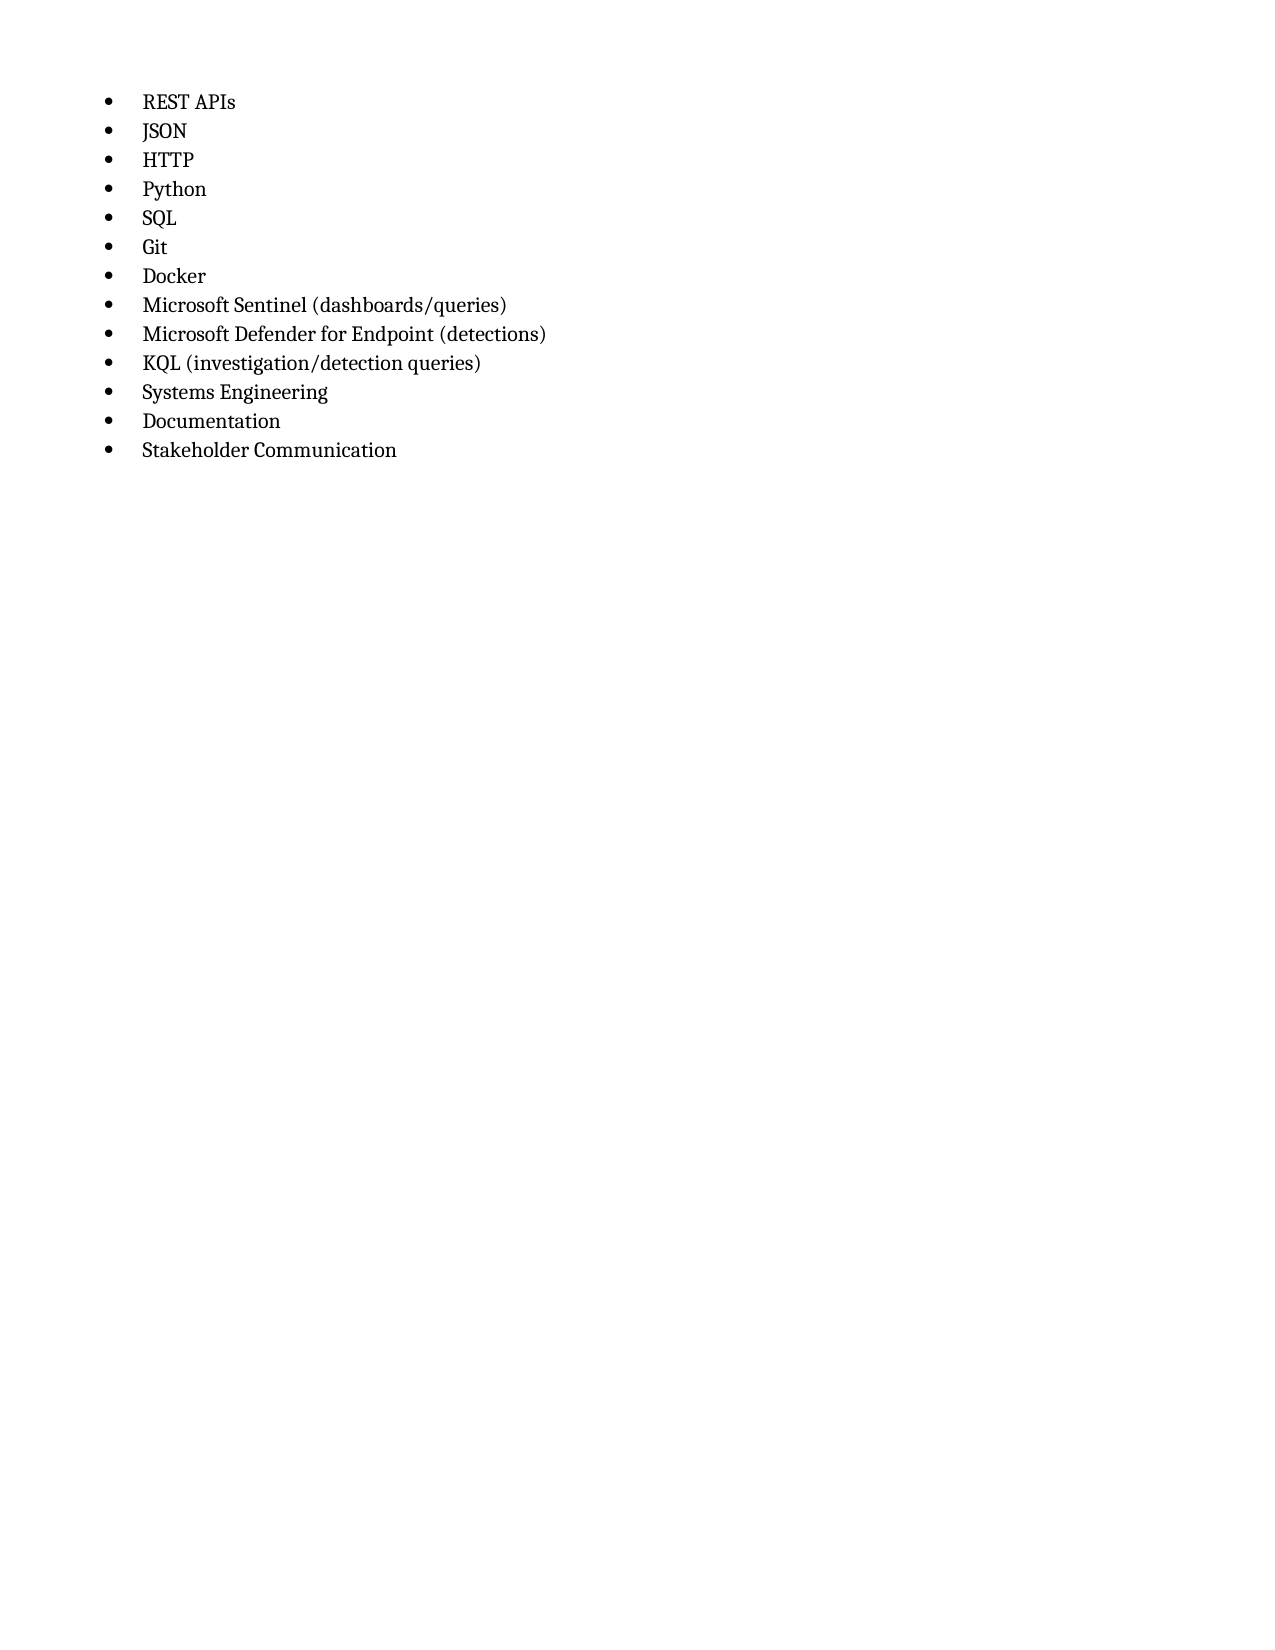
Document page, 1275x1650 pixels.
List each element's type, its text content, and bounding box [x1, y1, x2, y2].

list Systems Engineering [105, 379, 1170, 405]
list Documentation [105, 408, 1170, 434]
list JSON [105, 119, 1170, 144]
list Microsoft Defender for Endpoint (detections) [105, 322, 1170, 347]
list KQL (investigation/detection queries) [105, 351, 1170, 376]
list SQL [105, 206, 1170, 231]
list HTTP [105, 148, 1170, 173]
list Docker [105, 264, 1170, 289]
list Stakeholder Communication [105, 437, 1170, 463]
list Python [105, 177, 1170, 202]
list Git [105, 235, 1170, 260]
list REST APIs [105, 90, 1170, 115]
list Microsoft Sentinel (dashboards/queries) [105, 293, 1170, 318]
